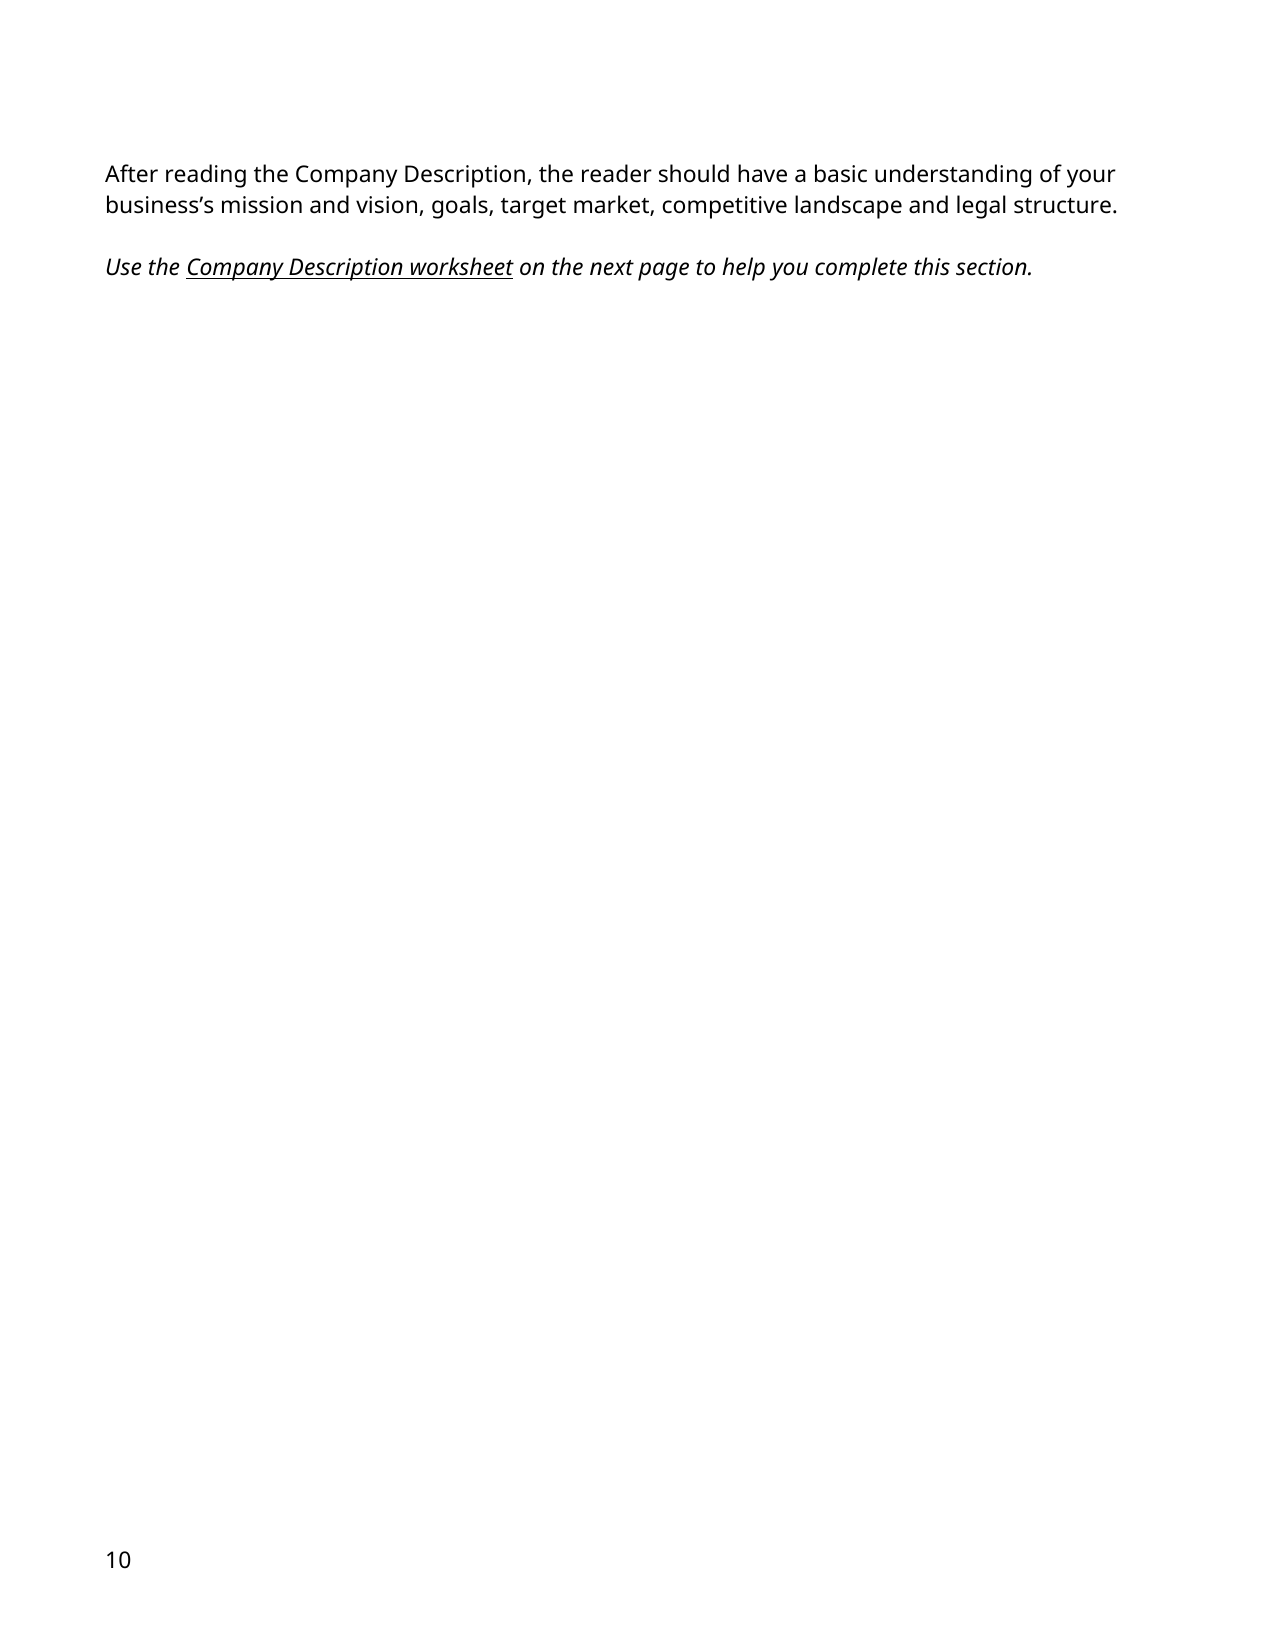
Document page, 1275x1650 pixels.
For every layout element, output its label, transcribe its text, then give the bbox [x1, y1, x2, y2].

text Use the Company Description worksheet on the next page to help you complete this section. [105, 251, 1170, 282]
text After reading the Company Description, the reader should have a basic understanding of your business’s mission and vision, goals, target market, competitive landscape and legal structure. [105, 157, 1170, 220]
